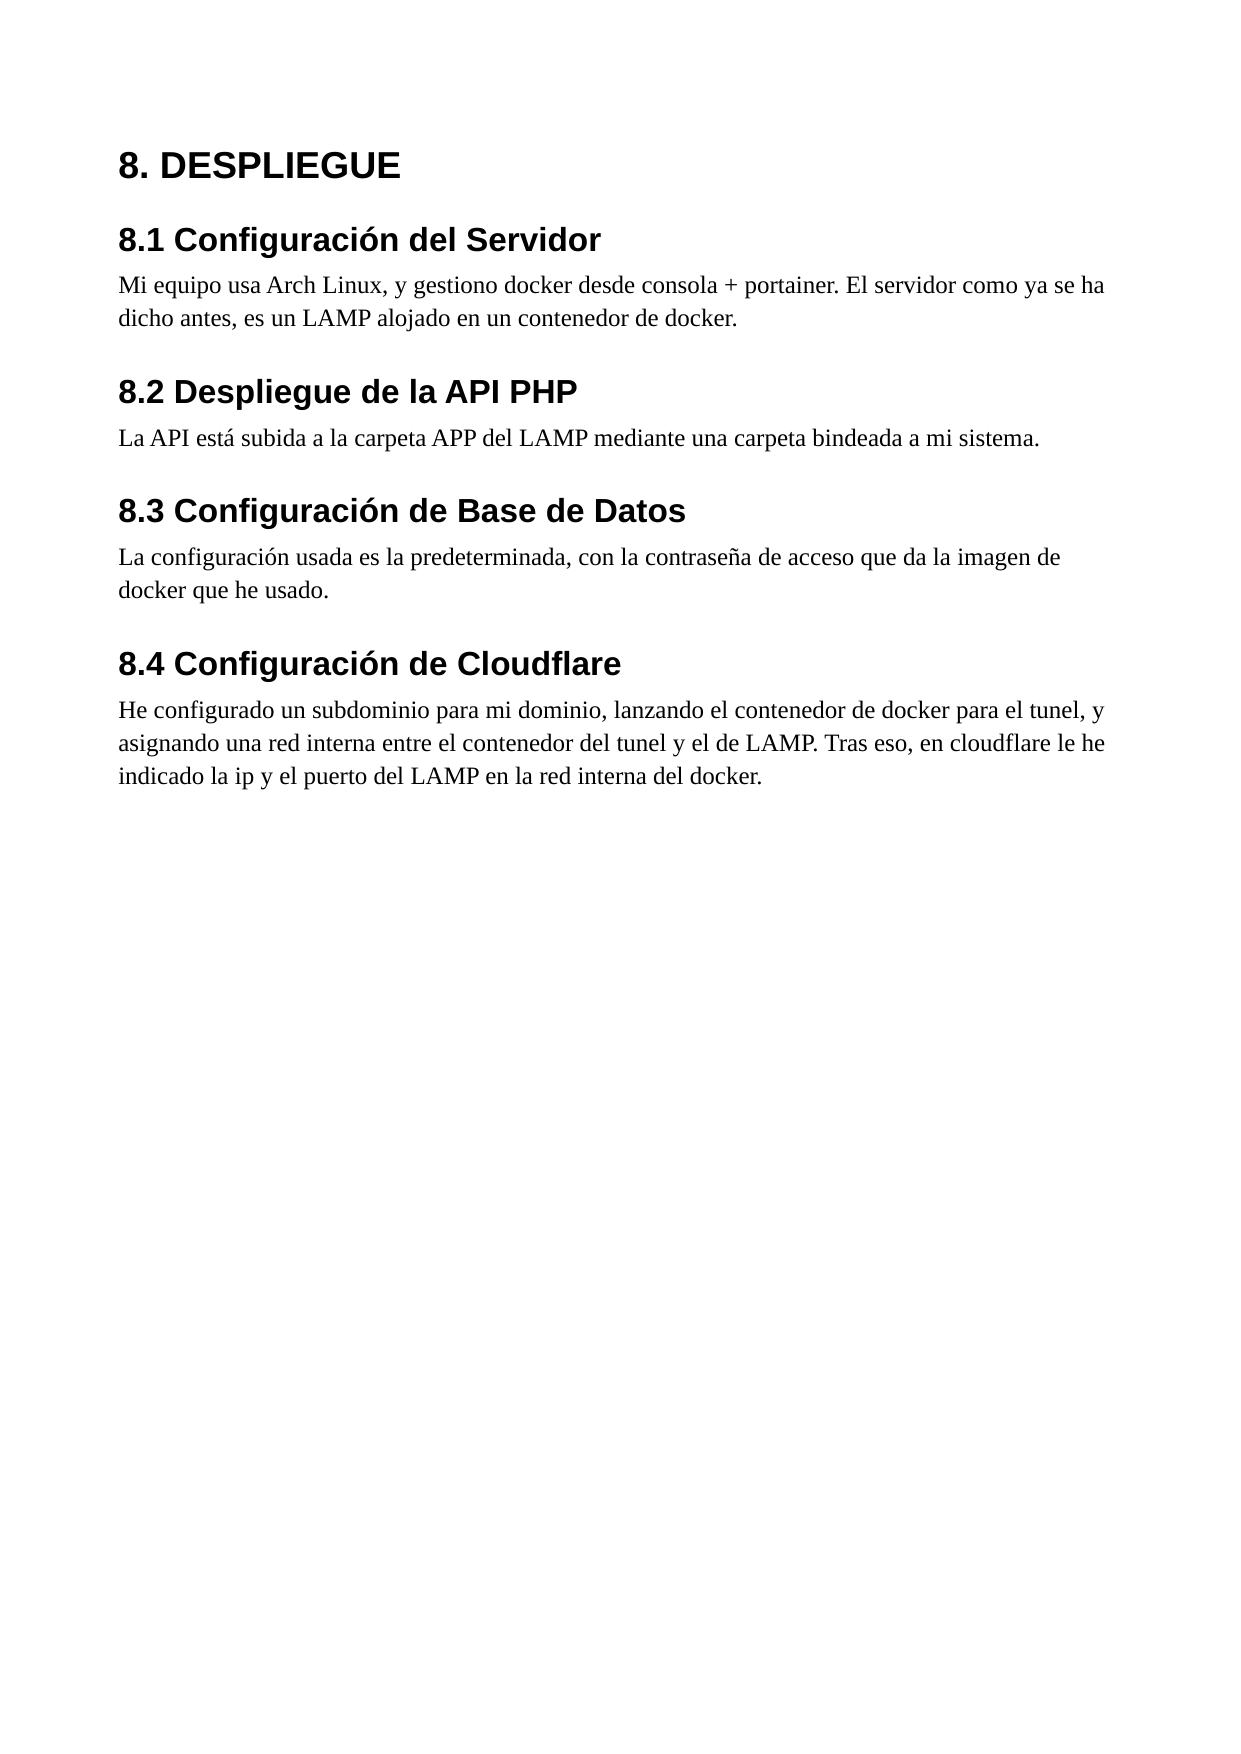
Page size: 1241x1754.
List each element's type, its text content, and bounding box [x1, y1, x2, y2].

subtitle 8.4 Configuración de Cloudflare [118, 644, 1122, 682]
text La configuración usada es la predeterminada, con la contraseña de acceso que da la imagen de docker que he usado. [118, 542, 1122, 604]
subtitle 8.2 Despliegue de la API PHP [118, 372, 1122, 410]
subtitle 8.1 Configuración del Servidor [118, 219, 1122, 258]
text Mi equipo usa Arch Linux, y gestiono docker desde consola + portainer. El servidor como ya se ha dicho antes, es un LAMP alojado en un contenedor de docker. [118, 271, 1122, 332]
text He configurado un subdominio para mi dominio, lanzando el contenedor de docker para el tunel, y asignando una red interna entre el contenedor del tunel y el de LAMP. Tras eso, en cloudflare le he indicado la ip y el puerto del LAMP en la red interna del docker. [118, 695, 1122, 789]
subtitle 8.3 Configuración de Base de Datos [118, 491, 1122, 530]
text La API está subida a la carpeta APP del LAMP mediante una carpeta bindeada a mi sistema. [118, 423, 1122, 452]
subtitle 8. DESPLIEGUE [118, 143, 1122, 186]
